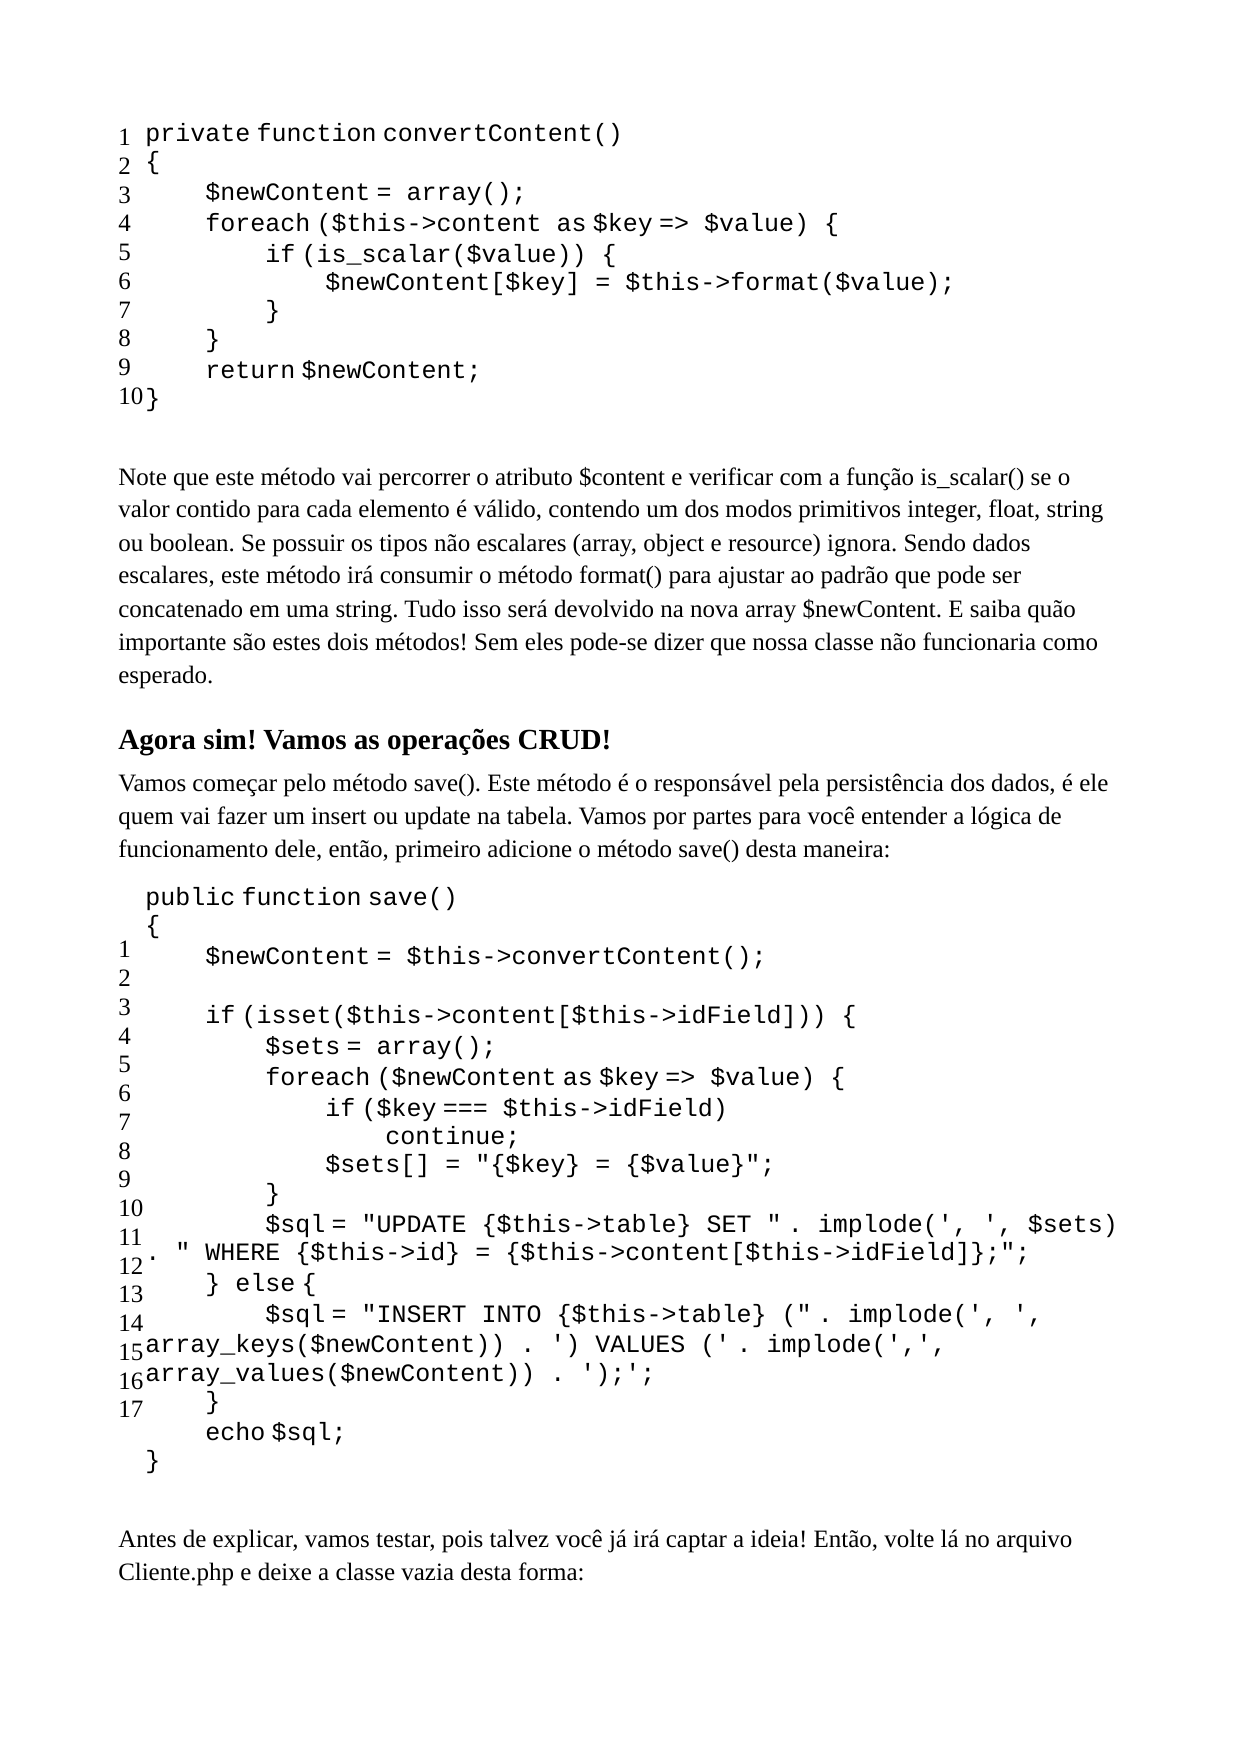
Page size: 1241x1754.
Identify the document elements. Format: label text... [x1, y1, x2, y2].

text Antes de explicar, vamos testar, pois talvez você já irá captar a ideia! Então, volte lá no arquivo Cliente.php e deixe a classe vazia desta forma: [118, 1524, 1122, 1586]
text Note que este método vai percorrer o atributo $content e verificar com a função is_scalar() se o valor contido para cada elemento é válido, contendo um dos modos primitivos integer, float, string ou boolean. Se possuir os tipos não escalares (array, object e resource) ignora. Sendo dados escalares, este método irá consumir o método format() para ajustar ao padrão que pode ser concatenado em uma string. Tudo isso será devolvido na nova array $newContent. E saiba quão importante são estes dois métodos! Sem eles pode-se dizer que nossa classe não funcionaria como esperado. [118, 462, 1122, 688]
table_header 1 2 3 4 5 6 7 8 9 10 [118, 118, 145, 414]
text Vamos começar pelo método save(). Este método é o responsável pela persistência dos dados, é ele quem vai fazer um insert ou update na tabela. Vamos por partes para você entender a lógica de funcionamento dele, então, primeiro adicione o método save() desta maneira: [118, 768, 1122, 863]
table_header private function convertContent() { $newContent = array(); foreach ($this->content as $key => $value) { if (is_scalar($value)) { $newContent[$key] = $this->format($value); } } return $newContent; } [145, 118, 971, 414]
table_header public function save() { $newContent = $this->convertContent(); if (isset($this->content[$this->idField])) { $sets = array(); foreach ($newContent as $key => $value) { if ($key === $this->idField) continue; $sets[] = "{$key} = {$value}"; } $sql = "UPDATE {$this->table} SET " . implode(', ', $sets) . " WHERE {$this->id} = {$this->content[$this->idField]};"; } else { $sql = "INSERT INTO {$this->table} (" . implode(', ', array_keys($newContent)) . ') VALUES (' . implode(',', array_values($newContent)) . ');'; } echo $sql; } [145, 882, 1122, 1476]
table_header 1 2 3 4 5 6 7 8 9 10 11 12 13 14 15 16 17 [118, 882, 145, 1476]
subtitle Agora sim! Vamos as operações CRUD! [118, 722, 1122, 755]
